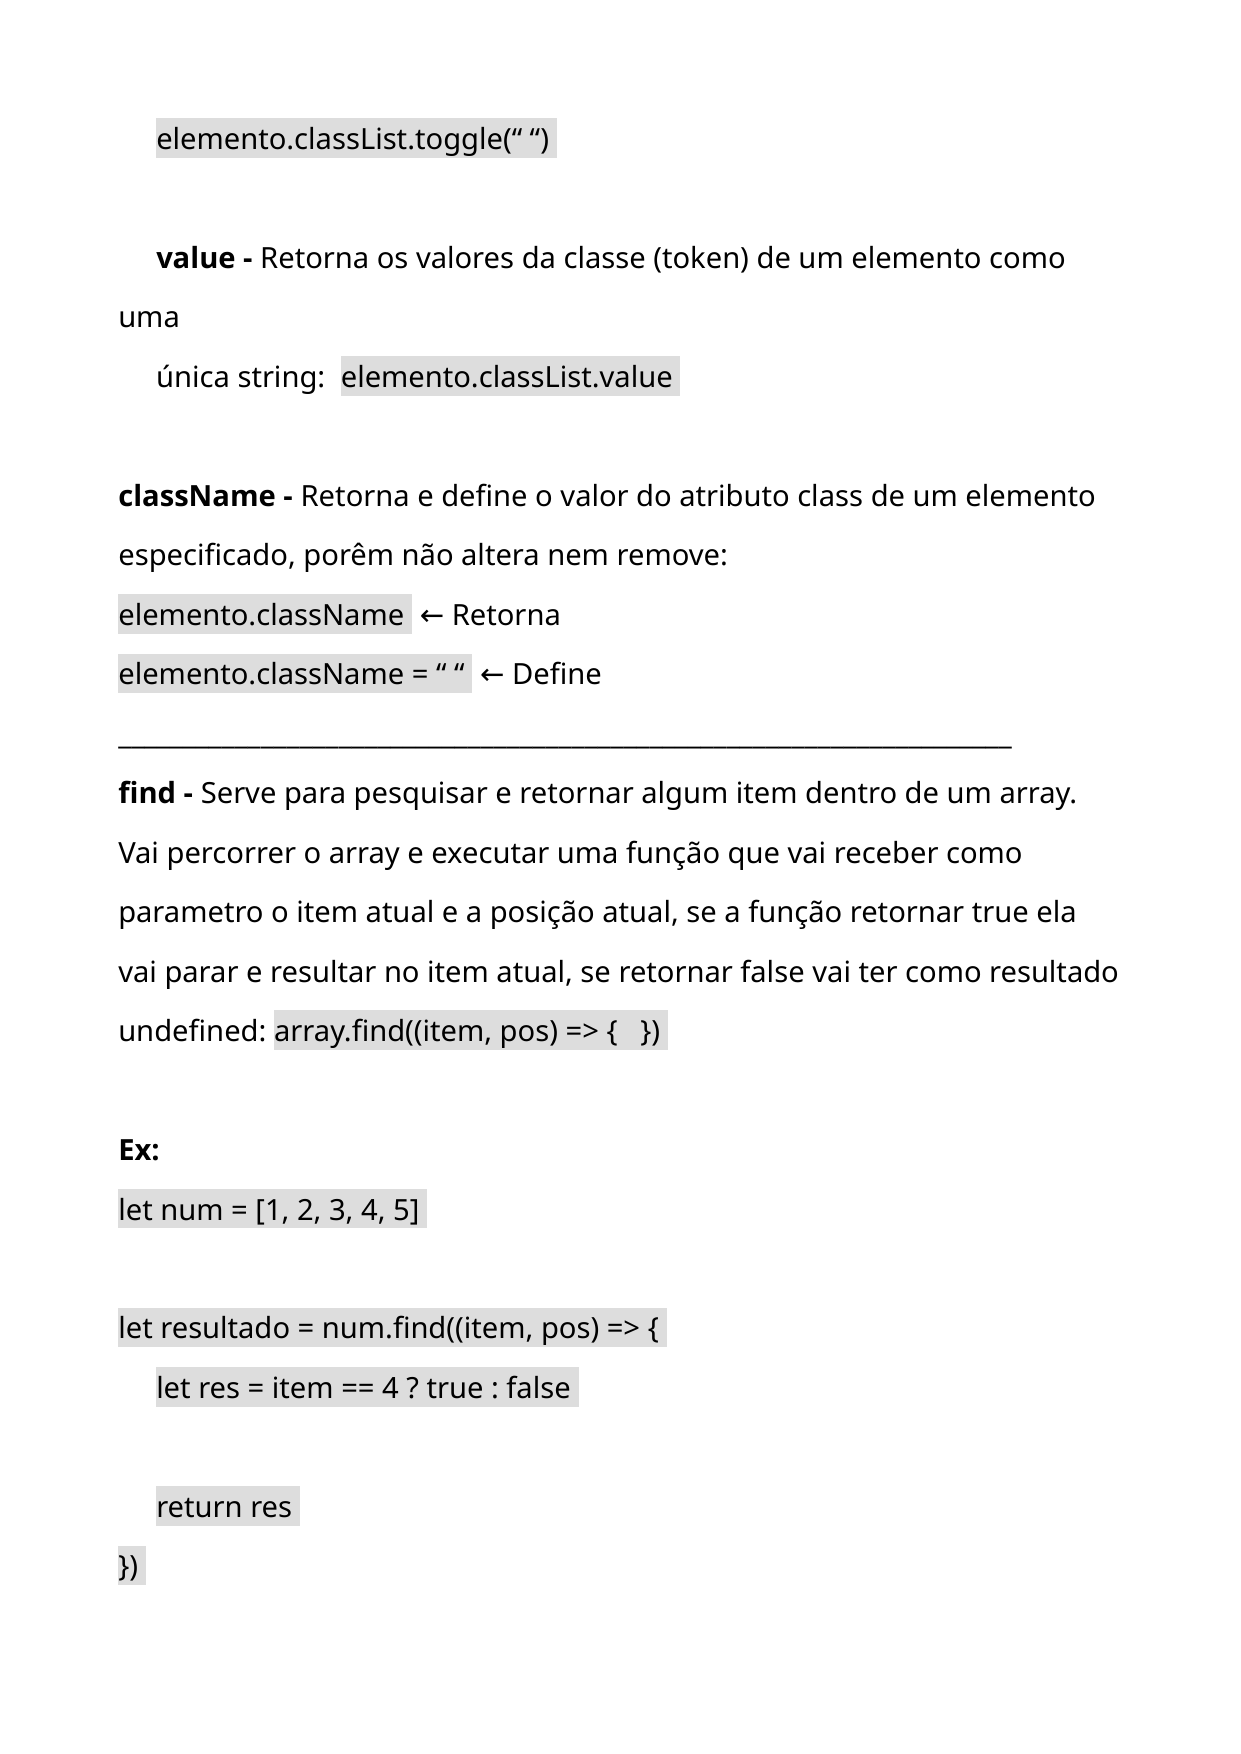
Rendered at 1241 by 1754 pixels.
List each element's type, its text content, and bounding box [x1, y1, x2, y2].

text elemento.className = “ “ ← Define [118, 653, 1122, 693]
text let res = item == 4 ? true : false [118, 1367, 1122, 1407]
text find - Serve para pesquisar e retornar algum item dentro de um array. Vai percorrer o array e executar uma função que vai receber como parametro o item atual e a posição atual, se a função retornar true ela vai parar e resultar no item atual, se retornar false vai ter como resultado undefined: array.find((item, pos) => { }) [118, 772, 1122, 1050]
text let resultado = num.find((item, pos) => { [118, 1308, 1122, 1347]
text Ex: [118, 1129, 1122, 1169]
text className - Retorna e define o valor do atributo class de um elemento especificado, porêm não altera nem remove: [118, 475, 1122, 574]
text value - Retorna os valores da classe (token) de um elemento como uma [118, 237, 1122, 336]
text return res [118, 1486, 1122, 1526]
text elemento.classList.toggle(“ “) [118, 118, 1122, 158]
text _____________________________________________________________________ [118, 713, 1122, 753]
text }) [118, 1546, 1122, 1585]
text elemento.className ← Retorna [118, 594, 1122, 634]
text let num = [1, 2, 3, 4, 5] [118, 1189, 1122, 1228]
text única string: elemento.classList.value [118, 356, 1122, 396]
